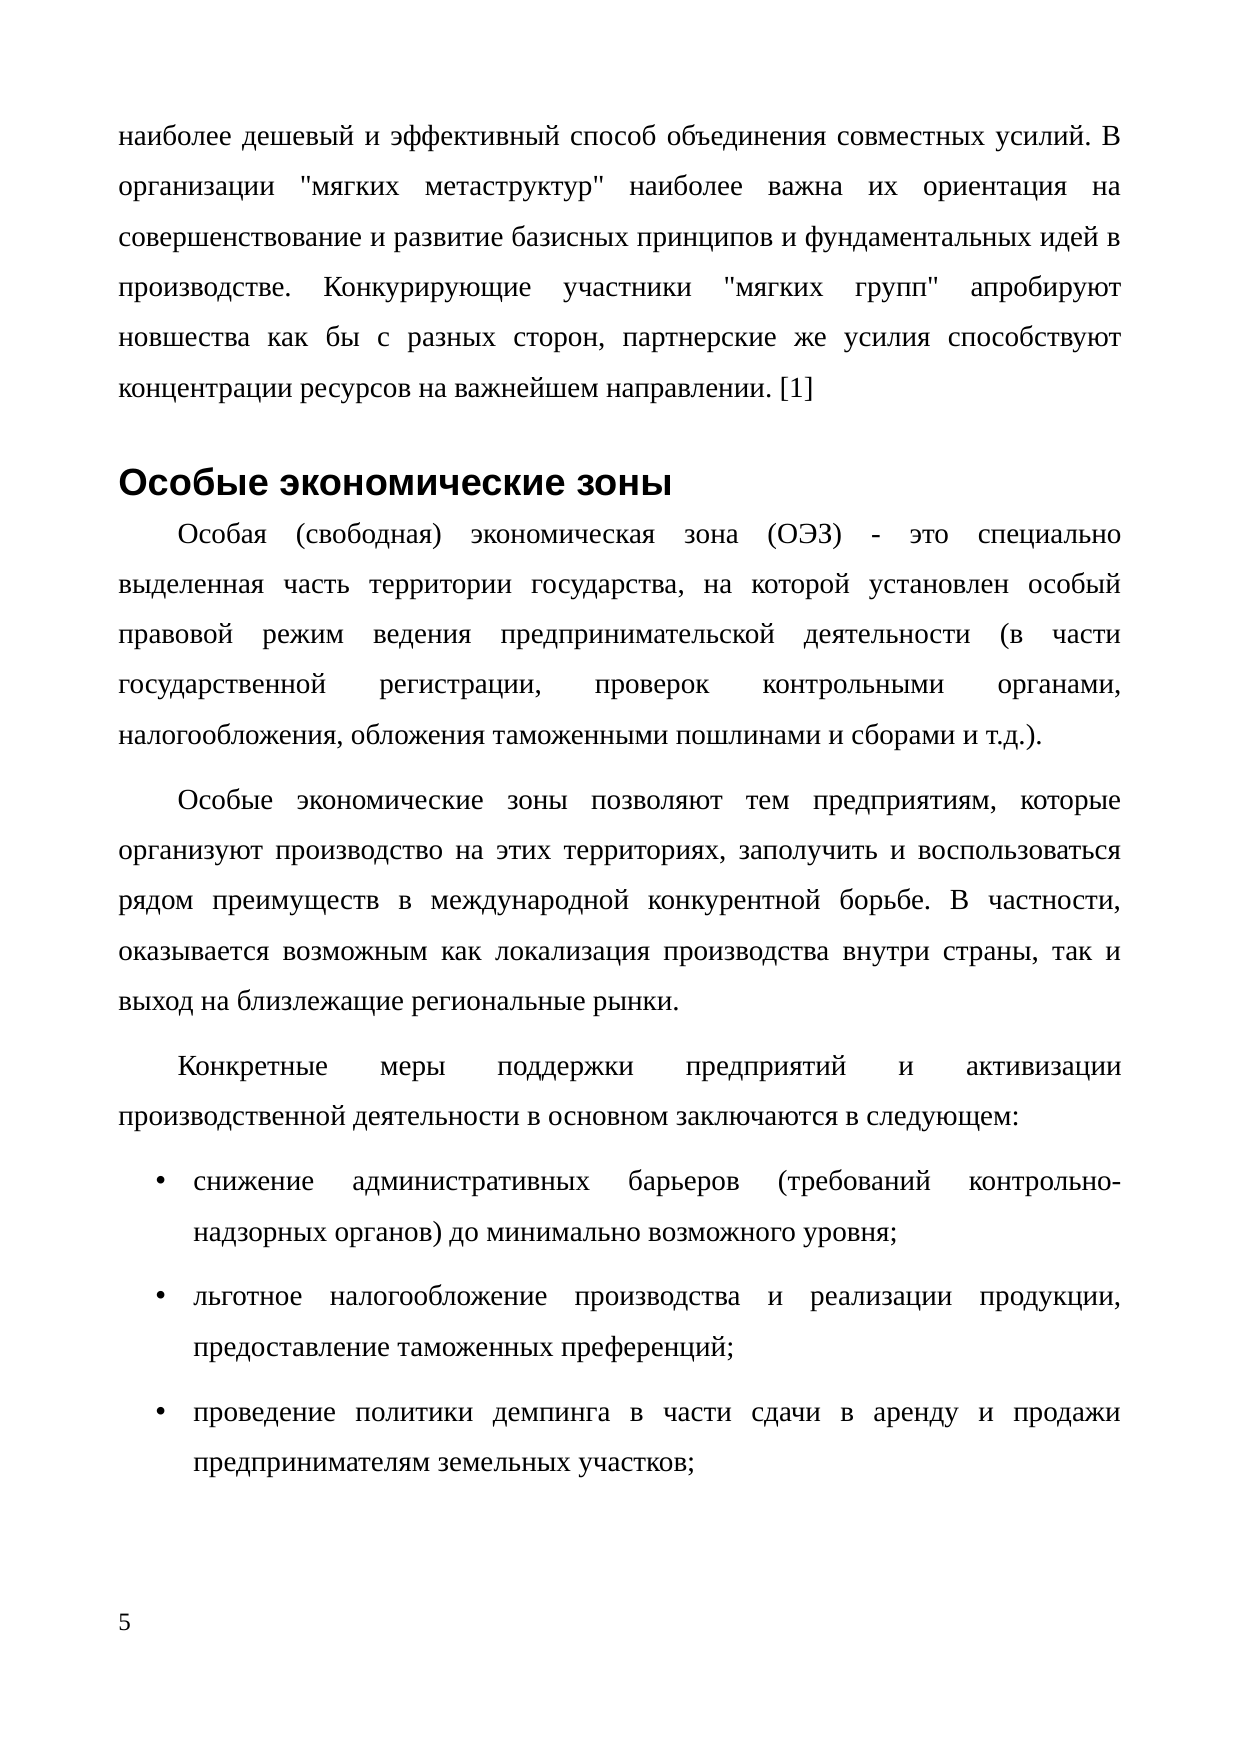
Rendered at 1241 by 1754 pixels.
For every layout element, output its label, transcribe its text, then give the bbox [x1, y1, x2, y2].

text Особая (свободная) экономическая зона (ОЭЗ) - это специально выделенная часть территории государства, на которой установлен особый правовой режим ведения предпринимательской деятельности (в части государственной регистрации, проверок контрольными органами, налогообложения, обложения таможенными пошлинами и сборами и т.д.). [118, 516, 1122, 751]
text наиболее дешевый и эффективный способ объединения совместных усилий. В организации "мягких метаструктур" наиболее важна их ориентация на совершенствование и развитие базисных принципов и фундаментальных идей в производстве. Конкурирующие участники "мягких групп" апробируют новшества как бы с разных сторон, партнерские же усилия способствуют концентрации ресурсов на важнейшем направлении. [1] [118, 118, 1122, 403]
subtitle Особые экономические зоны [118, 459, 1122, 503]
text Конкретные меры поддержки предприятий и активизации производственной деятельности в основном заключаются в следующем: [118, 1048, 1122, 1132]
text Особые экономические зоны позволяют тем предприятиям, которые организуют производство на этих территориях, заполучить и воспользоваться рядом преимуществ в международной конкурентной борьбе. В частности, оказывается возможным как локализация производства внутри страны, так и выход на близлежащие региональные рынки. [118, 782, 1122, 1017]
list снижение административных барьеров (требований контрольно-надзорных органов) до минимально возможного уровня; [156, 1163, 1122, 1247]
list проведение политики демпинга в части сдачи в аренду и продажи предпринимателям земельных участков; [156, 1394, 1122, 1478]
list льготное налогообложение производства и реализации продукции, предоставление таможенных преференций; [156, 1278, 1122, 1362]
